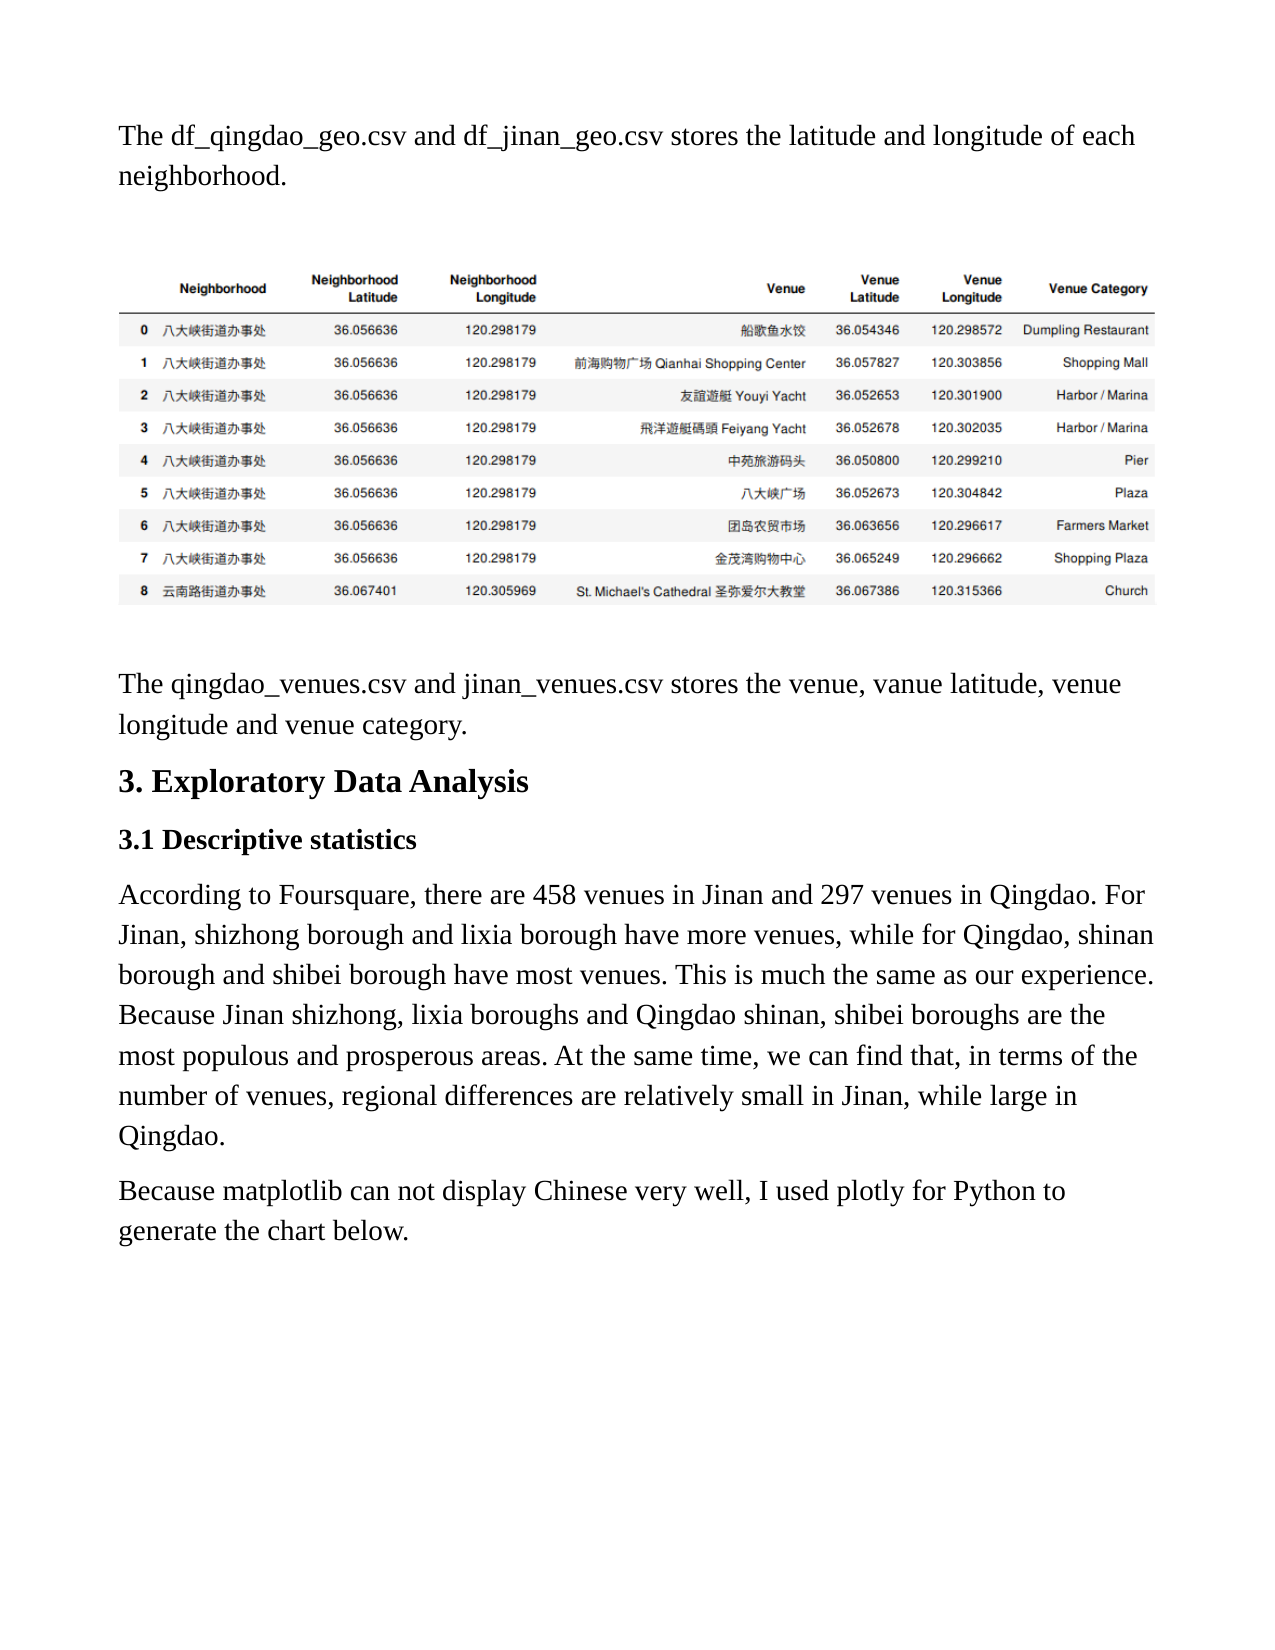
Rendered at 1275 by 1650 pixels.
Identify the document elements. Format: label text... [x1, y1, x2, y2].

text According to Foursquare, there are 458 venues in Jinan and 297 venues in Qingdao. For Jinan, shizhong borough and lixia borough have more venues, while for Qingdao, shinan borough and shibei borough have most venues. This is much the same as our experience. Because Jinan shizhong, lixia boroughs and Qingdao shinan, shibei boroughs are the most populous and prosperous areas. At the same time, we can find that, in terms of the number of venues, regional differences are relatively small in Jinan, while large in Qingdao. [118, 877, 1157, 1152]
text The df_qingdao_geo.csv and df_jinan_geo.csv stores the latitude and longitude of each neighborhood. [118, 118, 1157, 192]
text 3. Exploratory Data Analysis [118, 762, 1157, 800]
picture [118, 267, 1157, 605]
text The qingdao_venues.csv and jinan_venues.csv stores the venue, vanue latitude, venue longitude and venue category. [118, 667, 1157, 740]
text 3.1 Descriptive statistics [118, 822, 1157, 856]
text Because matplotlib can not display Chinese very well, I used plotly for Python to generate the chart below. [118, 1173, 1157, 1247]
